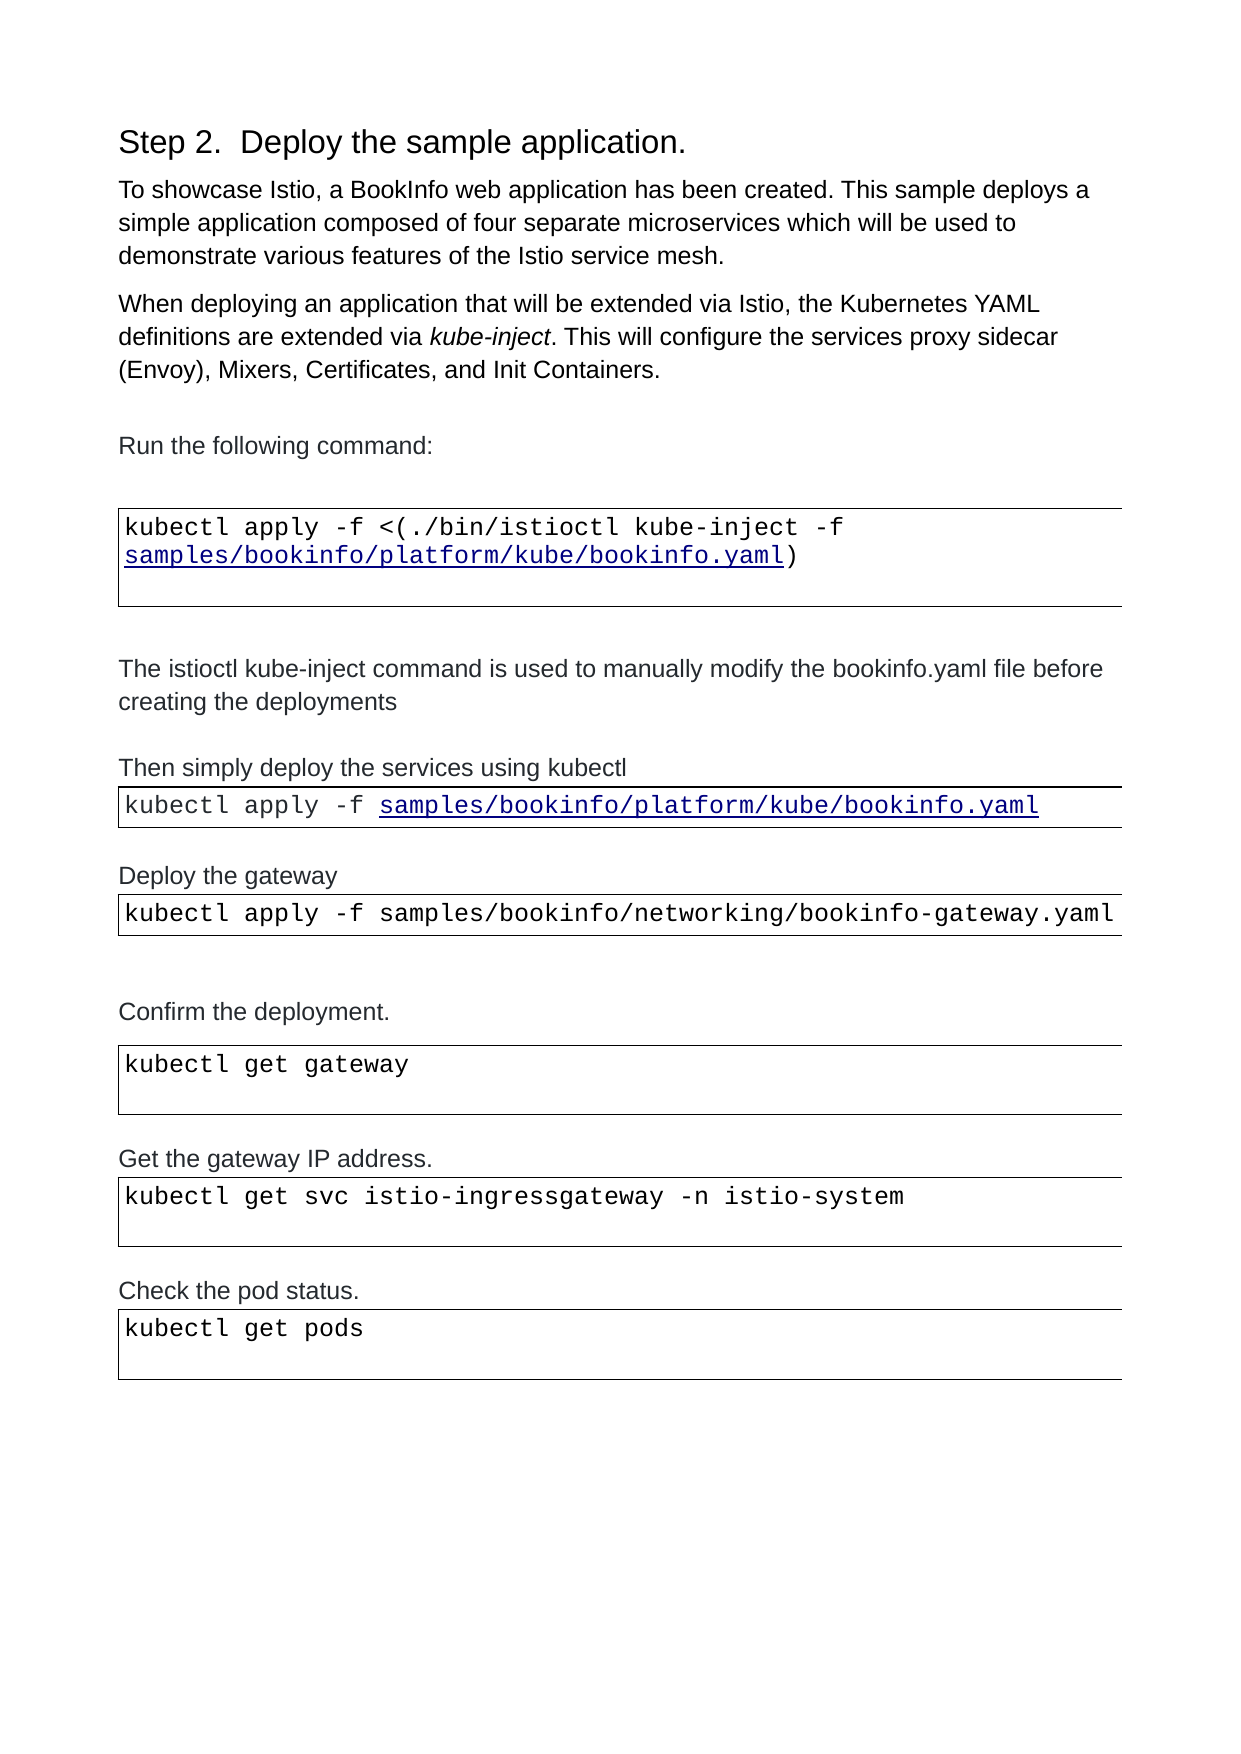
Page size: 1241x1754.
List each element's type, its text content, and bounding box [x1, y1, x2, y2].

table_header kubectl apply -f samples/bookinfo/networking/bookinfo-gateway.yaml [119, 895, 1122, 935]
text The istioctl kube-inject command is used to manually modify the bookinfo.yaml file before creating the deployments [118, 654, 1122, 716]
text To showcase Istio, a BookInfo web application has been created. This sample deploys a simple application composed of four separate microservices which will be used to demonstrate various features of the Istio service mesh. [118, 175, 1122, 270]
table_header kubectl get gateway [119, 1046, 1122, 1114]
text Then simply deploy the services using kubectl [118, 753, 1122, 782]
table_header kubectl get svc istio-ingressgateway -n istio-system [119, 1178, 1122, 1246]
text Run the following command: [118, 431, 1122, 460]
text Get the gateway IP address. [118, 1144, 1122, 1172]
table_header kubectl apply -f samples/bookinfo/platform/kube/bookinfo.yaml [119, 788, 1122, 827]
table_header kubectl get pods [119, 1310, 1122, 1379]
text When deploying an application that will be extended via Istio, the Kubernetes YAML definitions are extended via kube-inject. This will configure the services proxy sidecar (Envoy), Mixers, Certificates, and Init Containers. [118, 289, 1122, 384]
text Check the pod status. [118, 1276, 1122, 1305]
text Deploy the gateway [118, 861, 1122, 889]
text Confirm the deployment. [118, 964, 1122, 1026]
subtitle Step 2. Deploy the sample application. [118, 118, 1122, 163]
table_header kubectl apply -f <(./bin/istioctl kube-inject -f samples/bookinfo/platform/kube/bookinfo.yaml) [119, 509, 1122, 606]
